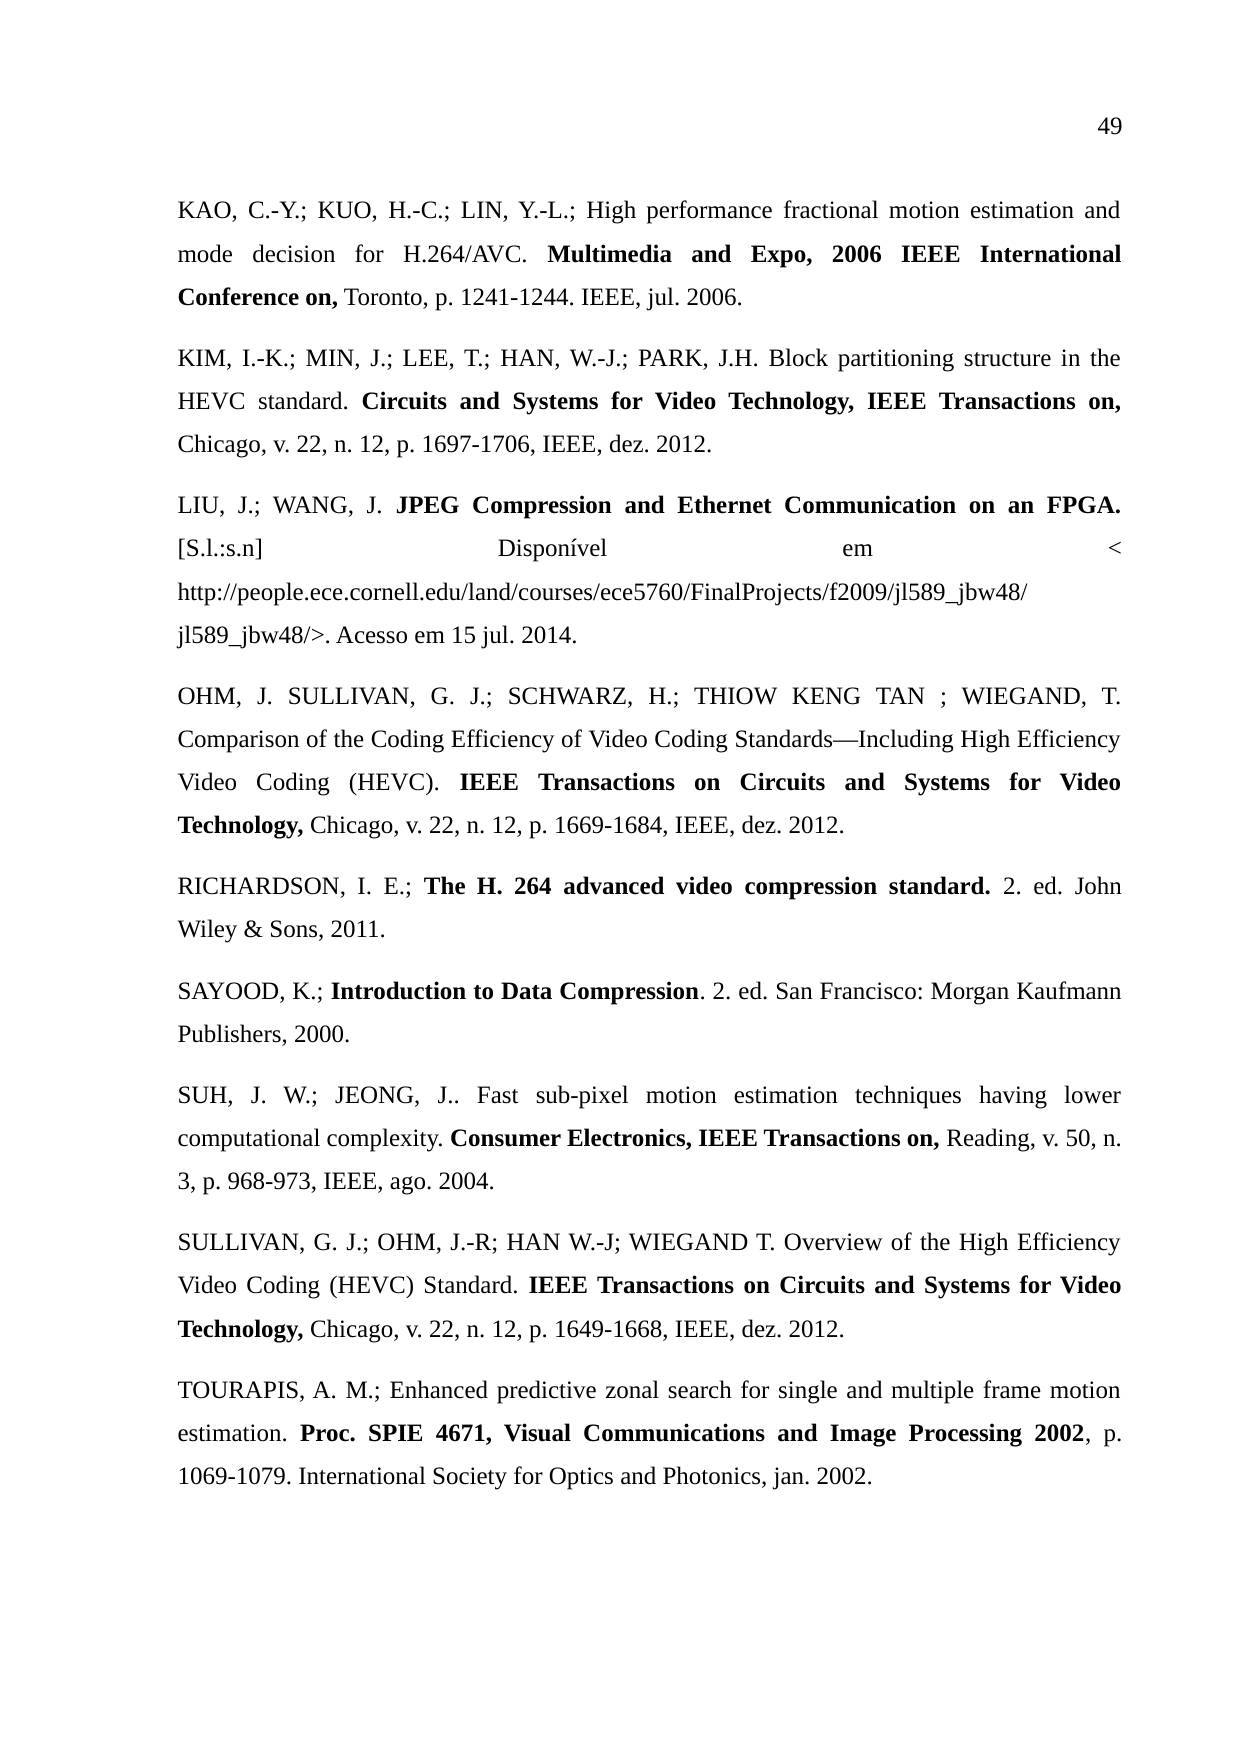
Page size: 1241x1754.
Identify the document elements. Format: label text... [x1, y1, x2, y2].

text RICHARDSON, I. E.; The H. 264 advanced video compression standard. 2. ed. John Wiley & Sons, 2011. [177, 871, 1122, 943]
text KIM, I.-K.; MIN, J.; LEE, T.; HAN, W.-J.; PARK, J.H. Block partitioning structure in the HEVC standard. Circuits and Systems for Video Technology, IEEE Transactions on, Chicago, v. 22, n. 12, p. 1697-1706, IEEE, dez. 2012. [177, 343, 1122, 458]
text LIU, J.; WANG, J. JPEG Compression and Ethernet Communication on an FPGA. [S.l.:s.n] Disponível em < http://people.ece.cornell.edu/land/courses/ece5760/FinalProjects/f2009/jl589_jbw48/jl589_jbw48/>. Acesso em 15 jul. 2014. [177, 490, 1122, 648]
text SAYOOD, K.; Introduction to Data Compression. 2. ed. San Francisco: Morgan Kaufmann Publishers, 2000. [177, 976, 1122, 1048]
text SUH, J. W.; JEONG, J.. Fast sub-pixel motion estimation techniques having lower computational complexity. Consumer Electronics, IEEE Transactions on, Reading, v. 50, n. 3, p. 968-973, IEEE, ago. 2004. [177, 1080, 1122, 1195]
text OHM, J. SULLIVAN, G. J.; SCHWARZ, H.; THIOW KENG TAN ; WIEGAND, T. Comparison of the Coding Efficiency of Video Coding Standards—Including High Efficiency Video Coding (HEVC). IEEE Transactions on Circuits and Systems for Video Technology, Chicago, v. 22, n. 12, p. 1669-1684, IEEE, dez. 2012. [177, 681, 1122, 839]
text TOURAPIS, A. M.; Enhanced predictive zonal search for single and multiple frame motion estimation. Proc. SPIE 4671, Visual Communications and Image Processing 2002, p. 1069-1079. International Society for Optics and Photonics, jan. 2002. [177, 1375, 1122, 1490]
text KAO, C.-Y.; KUO, H.-C.; LIN, Y.-L.; High performance fractional motion estimation and mode decision for H.264/AVC. Multimedia and Expo, 2006 IEEE International Conference on, Toronto, p. 1241-1244. IEEE, jul. 2006. [177, 196, 1122, 311]
text SULLIVAN, G. J.; OHM, J.-R; HAN W.-J; WIEGAND T. Overview of the High Efficiency Video Coding (HEVC) Standard. IEEE Transactions on Circuits and Systems for Video Technology, Chicago, v. 22, n. 12, p. 1649-1668, IEEE, dez. 2012. [177, 1227, 1122, 1342]
